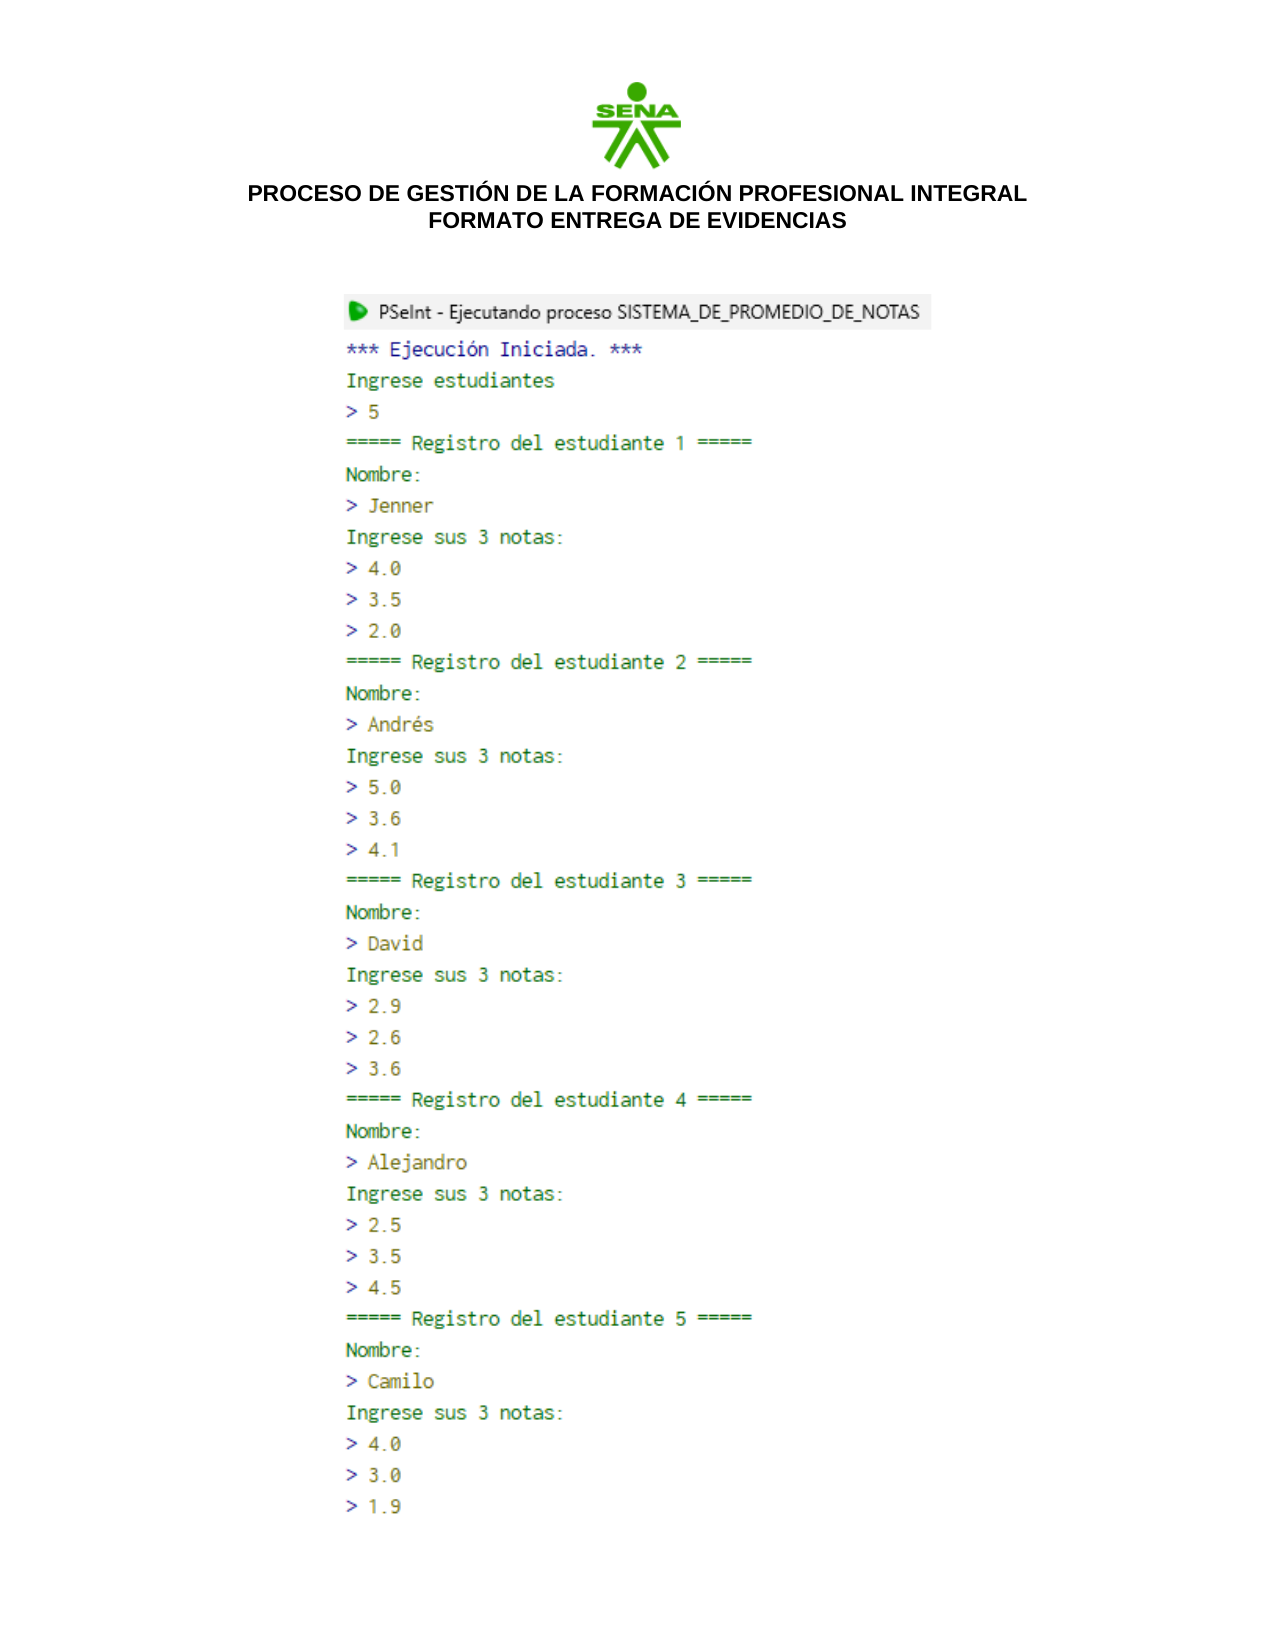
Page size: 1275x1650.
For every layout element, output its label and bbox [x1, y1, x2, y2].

picture [586, 73, 689, 181]
picture [343, 294, 932, 1523]
